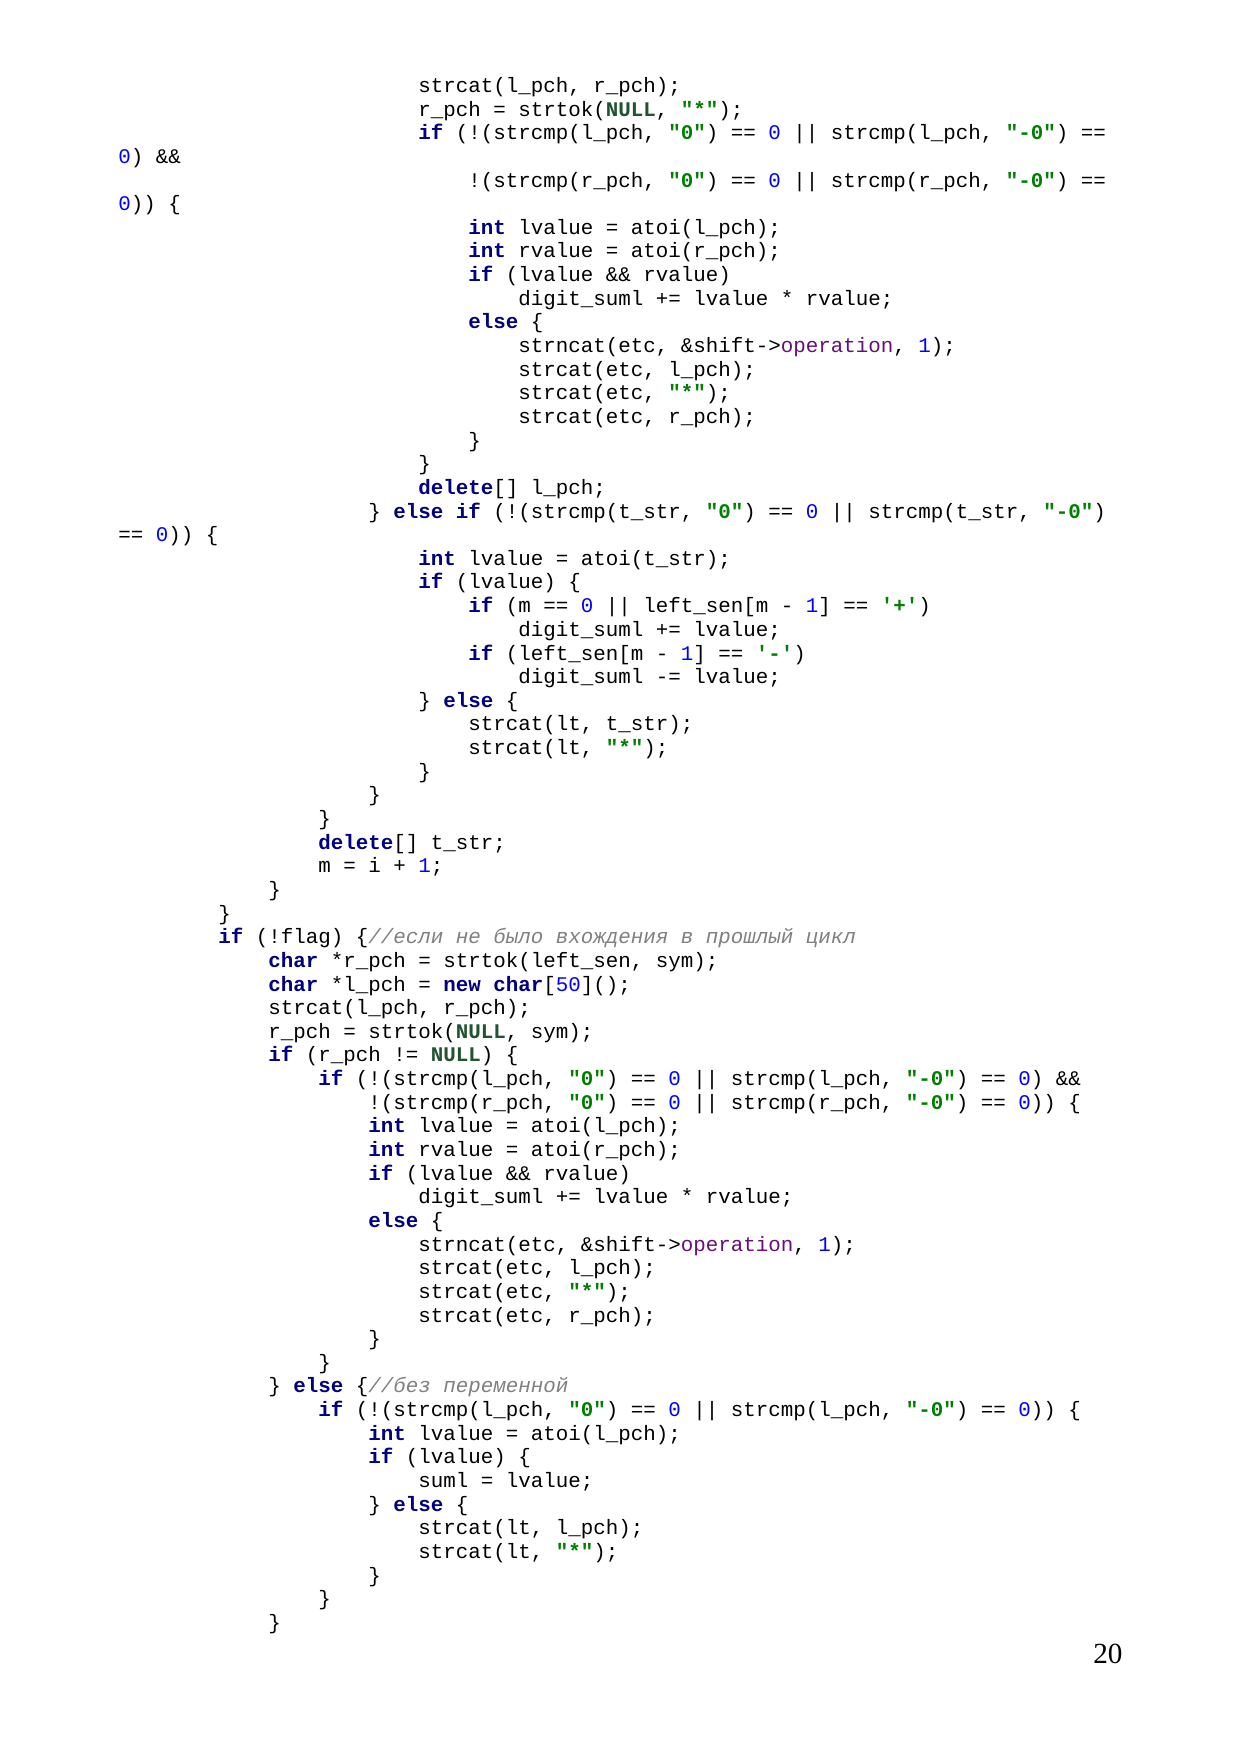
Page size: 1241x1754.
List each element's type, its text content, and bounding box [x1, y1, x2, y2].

text strcat(l_pch, r_pch); r_pch = strtok(NULL, "*"); if (!(strcmp(l_pch, "0") == 0 || strcmp(l_pch, "-0") == 0) && !(strcmp(r_pch, "0") == 0 || strcmp(r_pch, "-0") == 0)) { int lvalue = atoi(l_pch); int rvalue = atoi(r_pch); if (lvalue && rvalue) digit_suml += lvalue * rvalue; else { strncat(etc, &shift->operation, 1); strcat(etc, l_pch); strcat(etc, "*"); strcat(etc, r_pch); } } delete[] l_pch; } else if (!(strcmp(t_str, "0") == 0 || strcmp(t_str, "-0") == 0)) { int lvalue = atoi(t_str); if (lvalue) { if (m == 0 || left_sen[m - 1] == '+') digit_suml += lvalue; if (left_sen[m - 1] == '-') digit_suml -= lvalue; } else { strcat(lt, t_str); strcat(lt, "*"); } } } delete[] t_str; m = i + 1; } } if (!flag) {//если не было вхождения в прошлый цикл char *r_pch = strtok(left_sen, sym); char *l_pch = new char[50](); strcat(l_pch, r_pch); r_pch = strtok(NULL, sym); if (r_pch != NULL) { if (!(strcmp(l_pch, "0") == 0 || strcmp(l_pch, "-0") == 0) && !(strcmp(r_pch, "0") == 0 || strcmp(r_pch, "-0") == 0)) { int lvalue = atoi(l_pch); int rvalue = atoi(r_pch); if (lvalue && rvalue) digit_suml += lvalue * rvalue; else { strncat(etc, &shift->operation, 1); strcat(etc, l_pch); strcat(etc, "*"); strcat(etc, r_pch); } } } else {//без переменной if (!(strcmp(l_pch, "0") == 0 || strcmp(l_pch, "-0") == 0)) { int lvalue = atoi(l_pch); if (lvalue) { suml = lvalue; } else { strcat(lt, l_pch); strcat(lt, "*"); } } } [118, 75, 1122, 1636]
